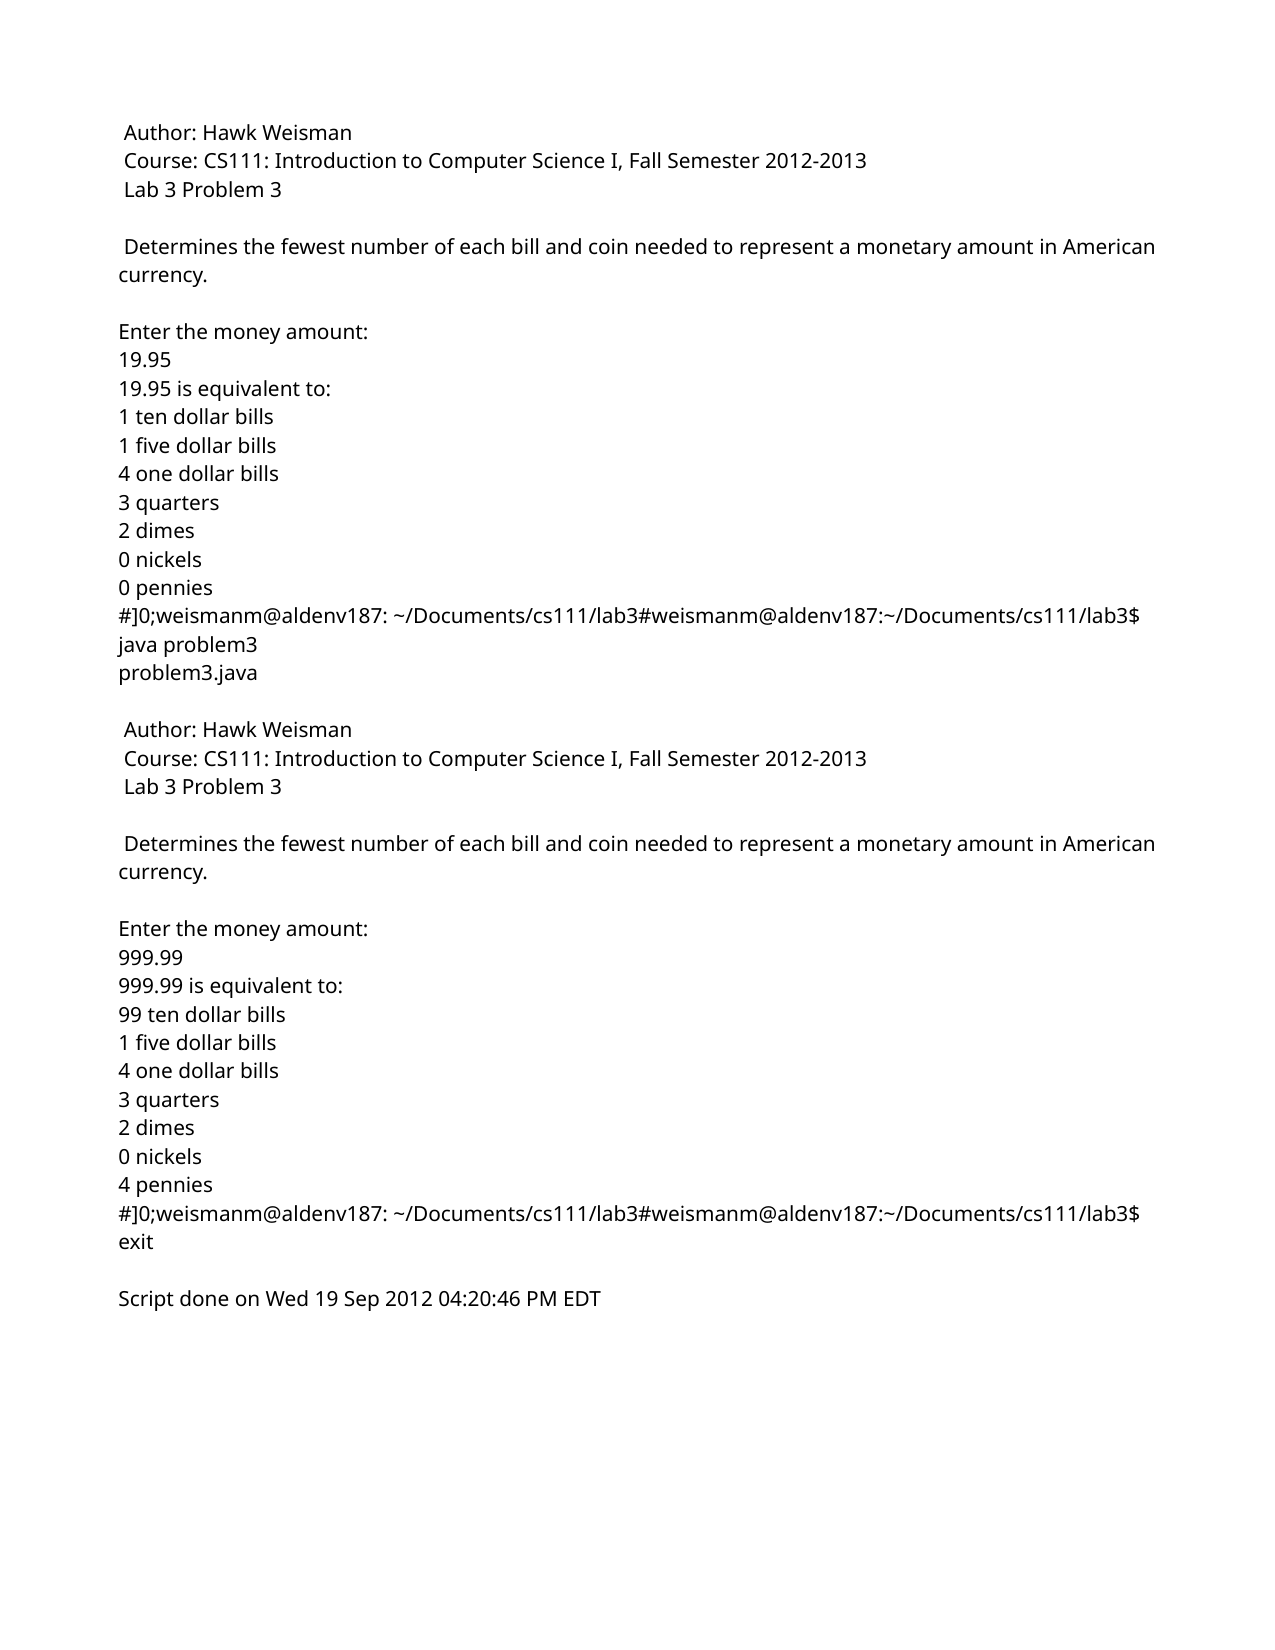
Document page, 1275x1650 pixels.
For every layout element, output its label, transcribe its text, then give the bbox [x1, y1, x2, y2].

text 99 ten dollar bills [118, 1000, 1157, 1028]
text 19.95 [118, 346, 1157, 374]
text Script done on Wed 19 Sep 2012 04:20:46 PM EDT [118, 1256, 1157, 1341]
text 3 quarters [118, 488, 1157, 516]
text 3 quarters [118, 1085, 1157, 1113]
text 4 pennies [118, 1170, 1157, 1199]
text 1 five dollar bills [118, 431, 1157, 459]
text Enter the money amount: [118, 317, 1157, 346]
text Determines the fewest number of each bill and coin needed to represent a monetary amount in American currency. [118, 232, 1157, 289]
text 19.95 is equivalent to: [118, 374, 1157, 402]
text problem3.java [118, 658, 1157, 687]
text 1 ten dollar bills [118, 402, 1157, 431]
text Enter the money amount: [118, 914, 1157, 943]
text Determines the fewest number of each bill and coin needed to represent a monetary amount in American currency. [118, 829, 1157, 886]
text 999.99 [118, 943, 1157, 971]
text 1 five dollar bills [118, 1028, 1157, 1057]
text Course: CS111: Introduction to Computer Science I, Fall Semester 2012-2013 [118, 744, 1157, 772]
text 0 pennies [118, 573, 1157, 602]
text 2 dimes [118, 1113, 1157, 1142]
text 0 nickels [118, 1142, 1157, 1170]
text 4 one dollar bills [118, 1057, 1157, 1085]
text Lab 3 Problem 3 [118, 772, 1157, 801]
text 0 nickels [118, 545, 1157, 573]
text Course: CS111: Introduction to Computer Science I, Fall Semester 2012-2013 [118, 147, 1157, 175]
text #]0;weismanm@aldenv187: ~/Documents/cs111/lab3#weismanm@aldenv187:~/Documents/cs111/lab3$ java problem3 [118, 602, 1157, 658]
text 2 dimes [118, 516, 1157, 545]
text exit [118, 1227, 1157, 1256]
text Author: Hawk Weisman [118, 715, 1157, 744]
text #]0;weismanm@aldenv187: ~/Documents/cs111/lab3#weismanm@aldenv187:~/Documents/cs111/lab3$ [118, 1199, 1157, 1227]
text Author: Hawk Weisman [118, 118, 1157, 147]
text 999.99 is equivalent to: [118, 971, 1157, 1000]
text Lab 3 Problem 3 [118, 175, 1157, 203]
text 4 one dollar bills [118, 459, 1157, 488]
